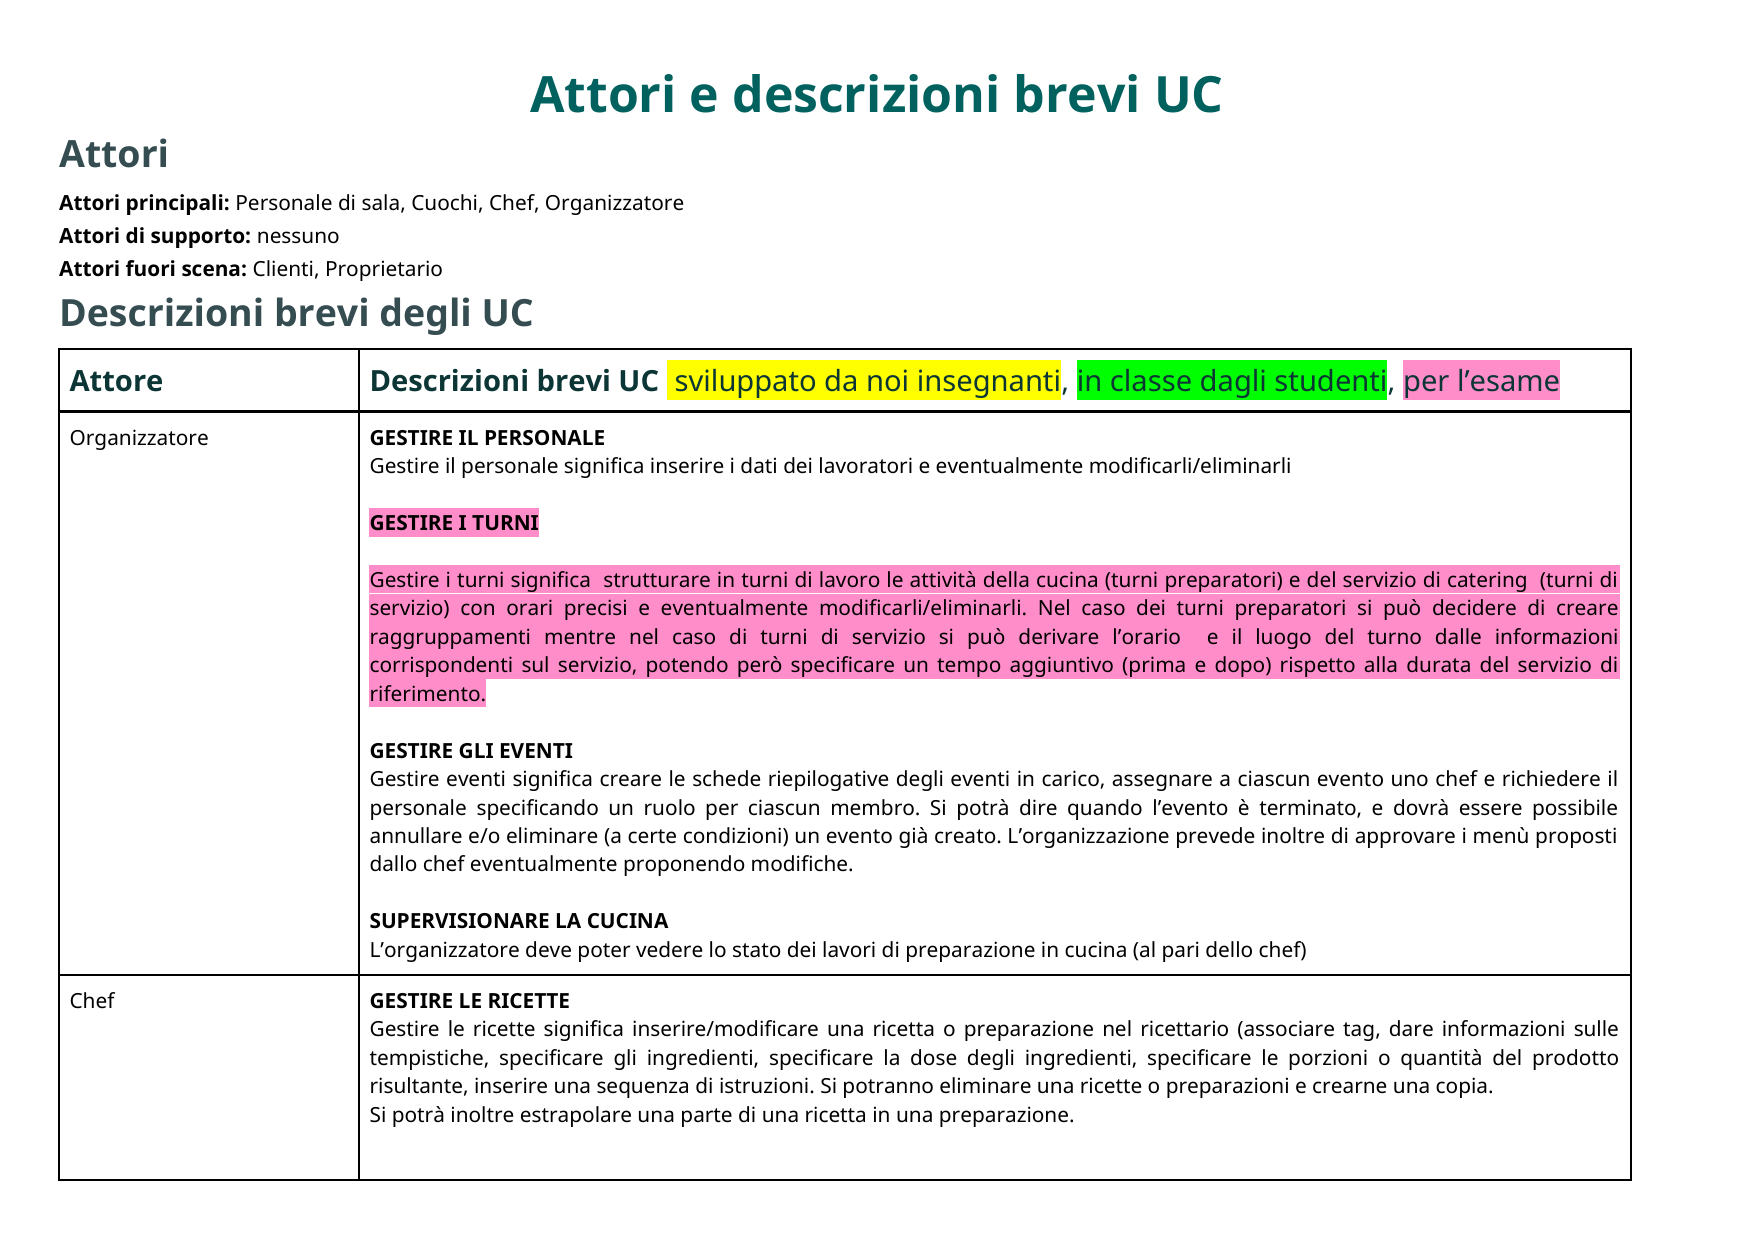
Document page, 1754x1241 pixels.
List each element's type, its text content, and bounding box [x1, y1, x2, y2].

table_cell Chef [60, 976, 358, 1179]
subtitle Attori [59, 127, 1695, 178]
table_cell GESTIRE IL PERSONALE Gestire il personale significa inserire i dati dei lavoratori e eventualmente modificarli/eliminarli GESTIRE I TURNI Gestire i turni significa strutturare in turni di lavoro le attività della cucina (turni preparatori) e del servizio di catering (turni di servizio) con orari precisi e eventualmente modificarli/eliminarli. Nel caso dei turni preparatori si può decidere di creare raggruppamenti mentre nel caso di turni di servizio si può derivare l’orario e il luogo del turno dalle informazioni corrispondenti sul servizio, potendo però specificare un tempo aggiuntivo (prima e dopo) rispetto alla durata del servizio di riferimento. GESTIRE GLI EVENTI Gestire eventi significa creare le schede riepilogative degli eventi in carico, assegnare a ciascun evento uno chef e richiedere il personale specificando un ruolo per ciascun membro. Si potrà dire quando l’evento è terminato, e dovrà essere possibile annullare e/o eliminare (a certe condizioni) un evento già creato. L’organizzazione prevede inoltre di approvare i menù proposti dallo chef eventualmente proponendo modifiche. SUPERVISIONARE LA CUCINA L’organizzatore deve poter vedere lo stato dei lavori di preparazione in cucina (al pari dello chef) [360, 413, 1630, 974]
text Attori di supporto: nessuno [59, 221, 1695, 249]
subtitle Descrizioni brevi degli UC [59, 286, 1695, 337]
text Attori fuori scena: Clienti, Proprietario [59, 254, 1695, 282]
table_cell Organizzatore [60, 413, 358, 974]
table_header Attore [60, 350, 358, 410]
subtitle Attori e descrizioni brevi UC [59, 59, 1695, 127]
text Attori principali: Personale di sala, Cuochi, Chef, Organizzatore [59, 188, 1695, 217]
table_header Descrizioni brevi UC sviluppato da noi insegnanti, in classe dagli studenti, per l’esame [360, 350, 1630, 410]
table_cell GESTIRE LE RICETTE Gestire le ricette significa inserire/modificare una ricetta o preparazione nel ricettario (associare tag, dare informazioni sulle tempistiche, specificare gli ingredienti, specificare la dose degli ingredienti, specificare le porzioni o quantità del prodotto risultante, inserire una sequenza di istruzioni. Si potranno eliminare una ricette o preparazioni e crearne una copia. Si potrà inoltre estrapolare una parte di una ricetta in una preparazione. [360, 976, 1630, 1179]
